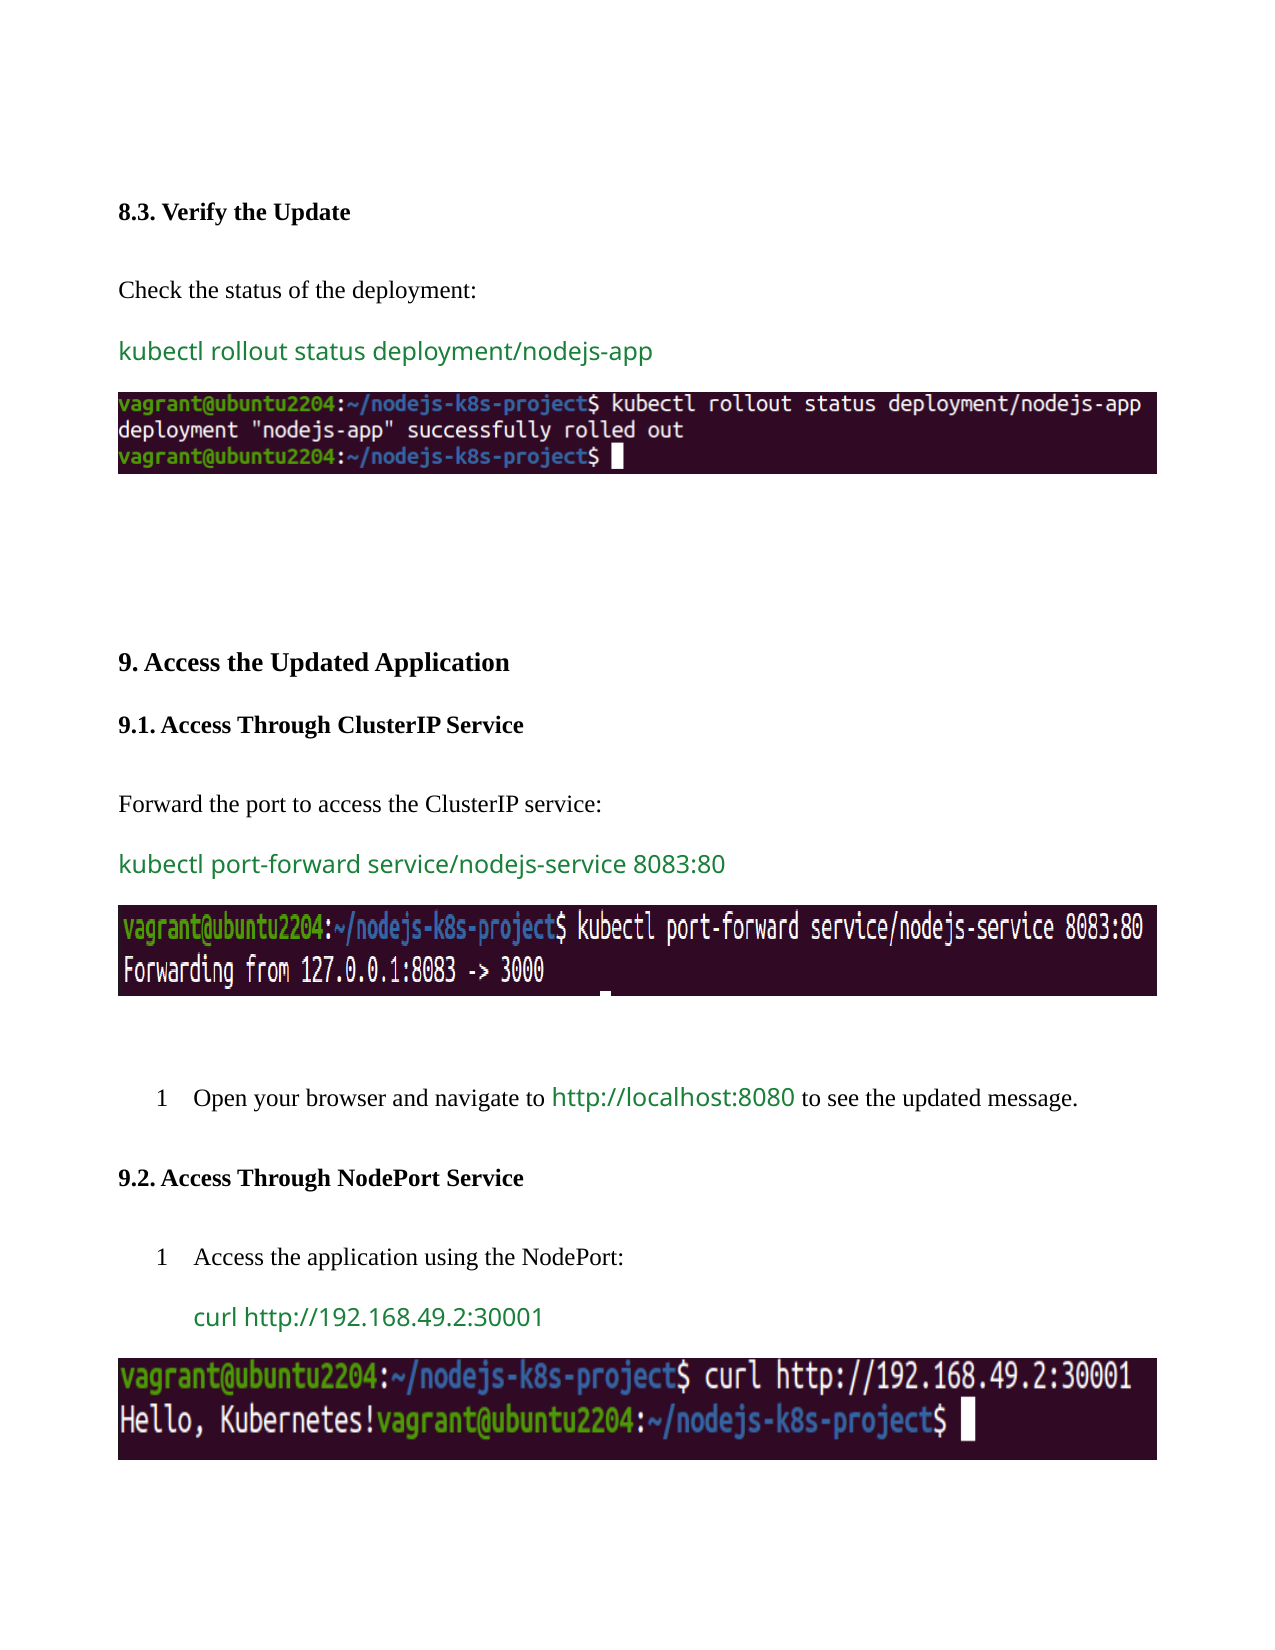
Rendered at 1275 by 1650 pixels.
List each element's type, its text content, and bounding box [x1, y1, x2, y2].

picture [118, 392, 1157, 474]
text Forward the port to access the ClusterIP service: kubectl port-forward service/nodejs-service 8083:80 [118, 789, 1157, 880]
text 9.1. Access Through ClusterIP Service [118, 710, 1157, 739]
picture [118, 905, 1157, 996]
text 9.2. Access Through NodePort Service [118, 1163, 1157, 1192]
text 8.3. Verify the Update [118, 197, 1157, 226]
subtitle 9. Access the Updated Application [118, 646, 1157, 677]
list Access the application using the NodePort: curl http://192.168.49.2:30001 [156, 1242, 1157, 1334]
list Open your browser and navigate to http://localhost:8080 to see the updated message. [156, 1079, 1157, 1113]
picture [118, 1358, 1157, 1460]
text Check the status of the deployment: kubectl rollout status deployment/nodejs-app [118, 276, 1157, 367]
